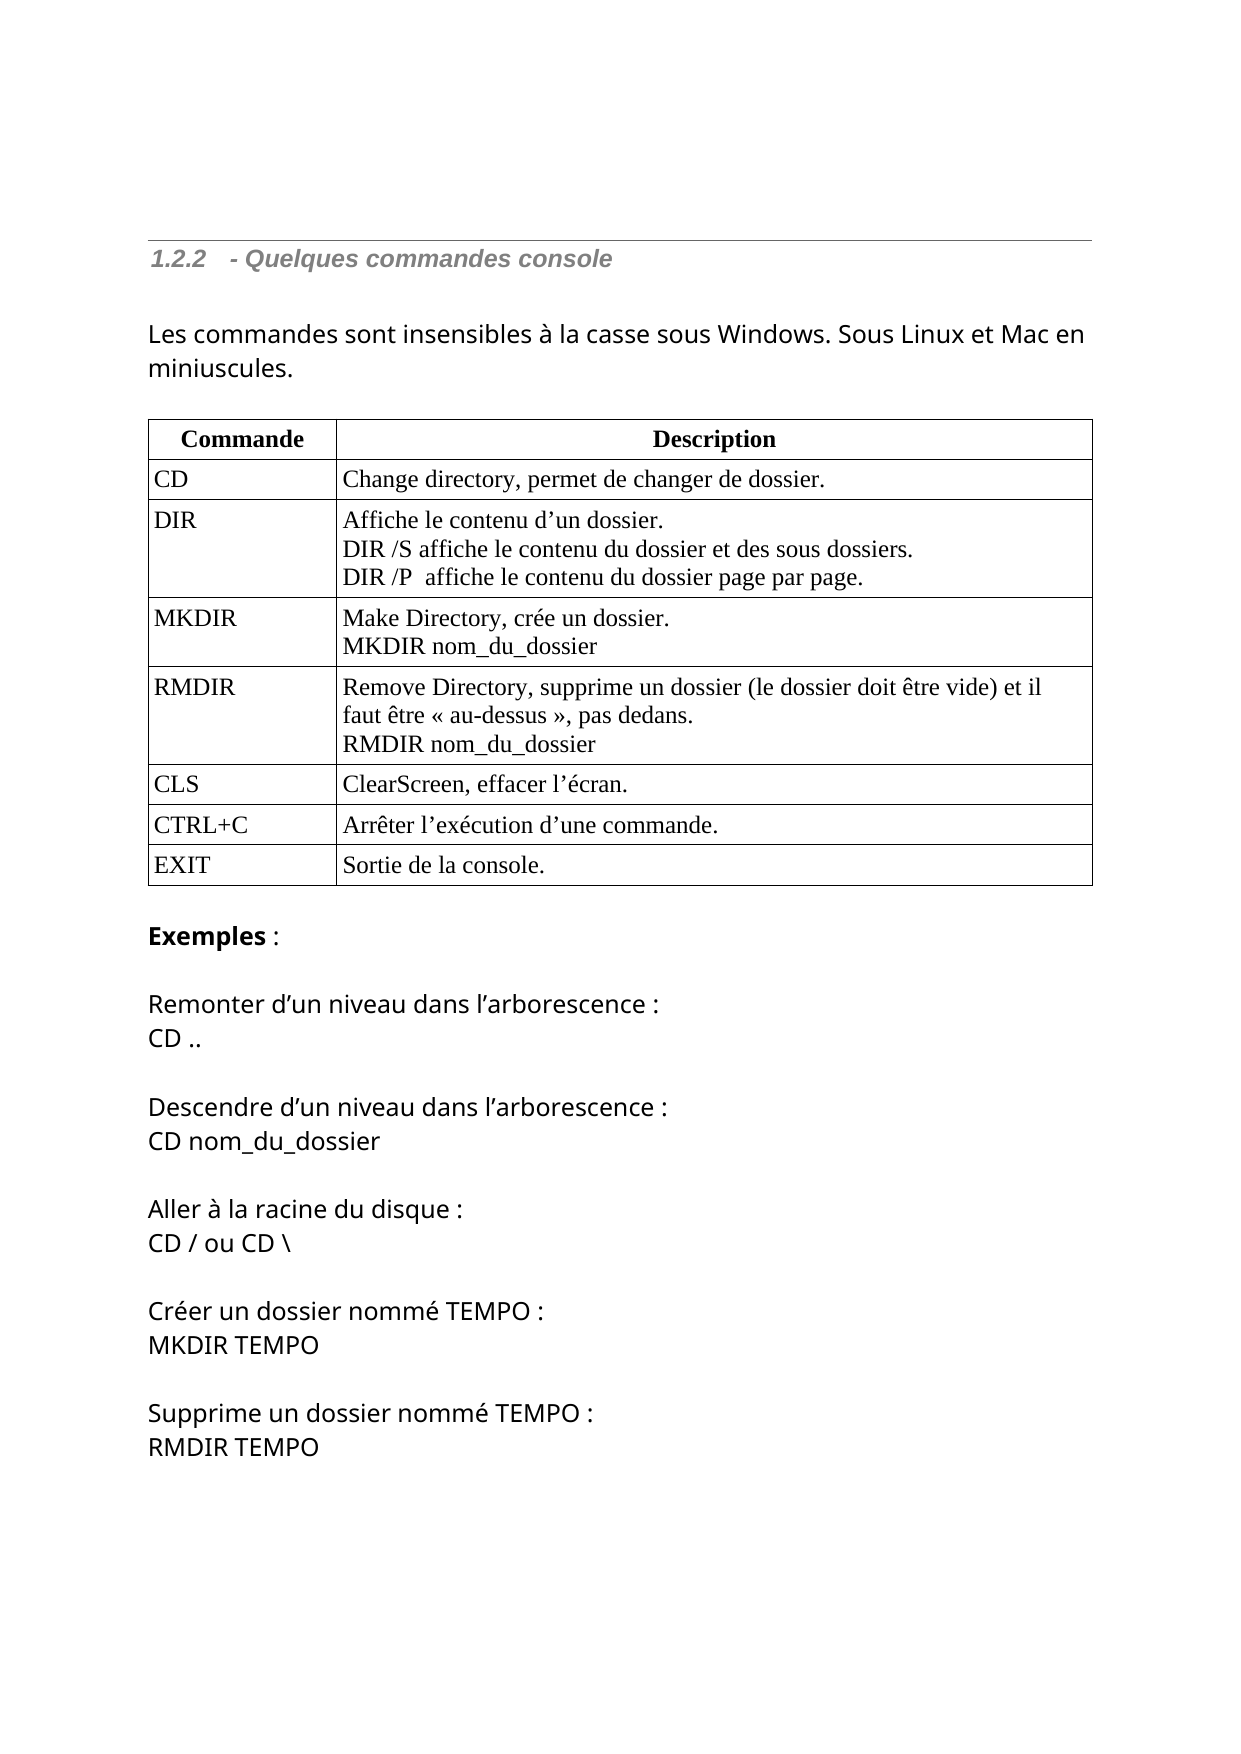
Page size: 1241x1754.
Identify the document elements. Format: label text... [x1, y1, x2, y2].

text Descendre d’un niveau dans l’arborescence : [148, 1089, 1092, 1123]
text Les commandes sont insensibles à la casse sous Windows. Sous Linux et Mac en miniuscules. [148, 316, 1092, 384]
table_cell Sortie de la console. [337, 845, 1092, 885]
table_cell CD [149, 460, 336, 499]
table_cell ClearScreen, effacer l’écran. [337, 765, 1092, 804]
text Remonter d’un niveau dans l’arborescence : [148, 987, 1092, 1021]
table_cell Affiche le contenu d’un dossier. DIR /S affiche le contenu du dossier et des sous dossiers. DIR /P affiche le contenu du dossier page par page. [337, 500, 1092, 597]
text Exemples : [148, 919, 1092, 953]
text CD .. [148, 1021, 1092, 1055]
table_cell EXIT [149, 845, 336, 885]
text RMDIR TEMPO [148, 1430, 1092, 1464]
table_cell DIR [149, 500, 336, 597]
text MKDIR TEMPO [148, 1328, 1092, 1362]
table_cell Make Directory, crée un dossier. MKDIR nom_du_dossier [337, 598, 1092, 666]
table_header Description [337, 420, 1092, 459]
subtitle - Quelques commandes console [148, 241, 1092, 276]
text Supprime un dossier nommé TEMPO : [148, 1396, 1092, 1430]
text Aller à la racine du disque : [148, 1191, 1092, 1225]
table_header Commande [149, 420, 336, 459]
table_cell CLS [149, 765, 336, 804]
table_cell Change directory, permet de changer de dossier. [337, 460, 1092, 499]
table_cell Remove Directory, supprime un dossier (le dossier doit être vide) et il faut être « au-dessus », pas dedans. RMDIR nom_du_dossier [337, 667, 1092, 764]
table_cell RMDIR [149, 667, 336, 764]
text CD nom_du_dossier [148, 1123, 1092, 1157]
text Créer un dossier nommé TEMPO : [148, 1293, 1092, 1328]
table_cell CTRL+C [149, 805, 336, 844]
text CD / ou CD \ [148, 1225, 1092, 1259]
table_cell MKDIR [149, 598, 336, 666]
table_cell Arrêter l’exécution d’une commande. [337, 805, 1092, 844]
